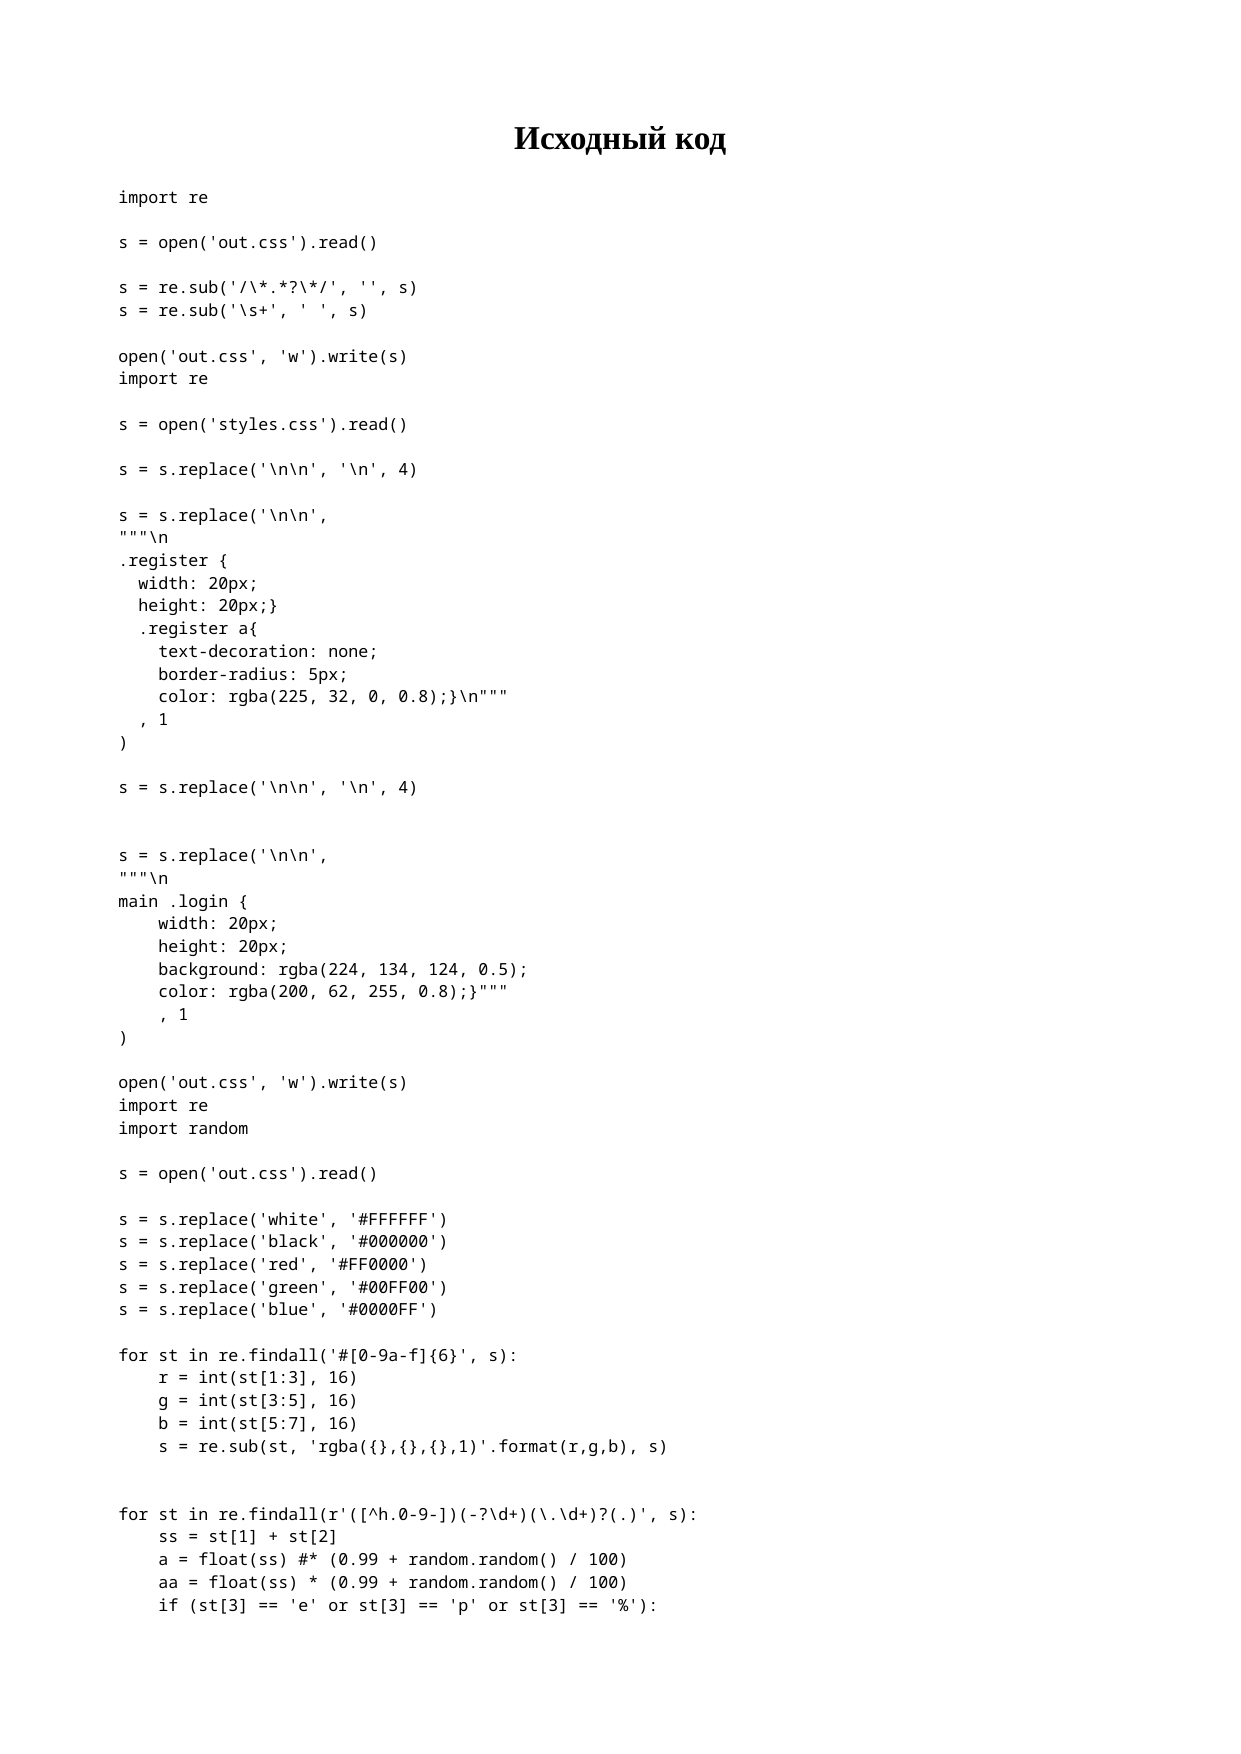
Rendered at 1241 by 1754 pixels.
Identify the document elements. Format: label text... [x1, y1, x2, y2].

text """\n [118, 866, 1122, 889]
text s = s.replace('blue', '#0000FF') [118, 1298, 1122, 1321]
text s = s.replace('\n\n', '\n', 4) [118, 458, 1122, 480]
text , 1 [118, 1003, 1122, 1025]
text s = open('out.css').read() [118, 1162, 1122, 1184]
text width: 20px; [118, 571, 1122, 594]
text .register { [118, 548, 1122, 571]
text import re [118, 367, 1122, 389]
text s = s.replace('black', '#000000') [118, 1230, 1122, 1252]
text .register a{ [118, 617, 1122, 639]
text import re [118, 1093, 1122, 1116]
text text-decoration: none; [118, 639, 1122, 662]
text s = open('styles.css').read() [118, 412, 1122, 435]
text border-radius: 5px; [118, 662, 1122, 685]
text open('out.css', 'w').write(s) [118, 344, 1122, 367]
text s = s.replace('\n\n', [118, 503, 1122, 526]
text background: rgba(224, 134, 124, 0.5); [118, 957, 1122, 980]
text """\n [118, 526, 1122, 548]
text open('out.css', 'w').write(s) [118, 1071, 1122, 1093]
text r = int(st[1:3], 16) [118, 1366, 1122, 1389]
text height: 20px;} [118, 594, 1122, 617]
text s = s.replace('green', '#00FF00') [118, 1275, 1122, 1298]
text Исходный код [118, 118, 1122, 156]
text s = re.sub(st, 'rgba({},{},{},1)'.format(r,g,b), s) [118, 1434, 1122, 1457]
text s = s.replace('white', '#FFFFFF') [118, 1207, 1122, 1230]
text ) [118, 730, 1122, 753]
text import random [118, 1116, 1122, 1139]
text g = int(st[3:5], 16) [118, 1389, 1122, 1411]
text height: 20px; [118, 934, 1122, 957]
text , 1 [118, 707, 1122, 730]
text if (st[3] == 'e' or st[3] == 'p' or st[3] == '%'): [118, 1593, 1122, 1616]
text for st in re.findall('#[0-9a-f]{6}', s): [118, 1343, 1122, 1366]
text color: rgba(225, 32, 0, 0.8);}\n""" [118, 685, 1122, 707]
text main .login { [118, 889, 1122, 912]
text b = int(st[5:7], 16) [118, 1411, 1122, 1434]
text s = re.sub('\s+', ' ', s) [118, 299, 1122, 321]
text ss = st[1] + st[2] [118, 1525, 1122, 1548]
text a = float(ss) #* (0.99 + random.random() / 100) [118, 1548, 1122, 1570]
text s = s.replace('\n\n', '\n', 4) [118, 776, 1122, 798]
text for st in re.findall(r'([^h.0-9-])(-?\d+)(\.\d+)?(.)', s): [118, 1502, 1122, 1525]
text import re [118, 185, 1122, 208]
text s = s.replace('red', '#FF0000') [118, 1252, 1122, 1275]
text s = re.sub('/\*.*?\*/', '', s) [118, 276, 1122, 299]
text width: 20px; [118, 912, 1122, 934]
text s = s.replace('\n\n', [118, 844, 1122, 866]
text s = open('out.css').read() [118, 231, 1122, 253]
text aa = float(ss) * (0.99 + random.random() / 100) [118, 1570, 1122, 1593]
text color: rgba(200, 62, 255, 0.8);}""" [118, 980, 1122, 1003]
text ) [118, 1025, 1122, 1048]
